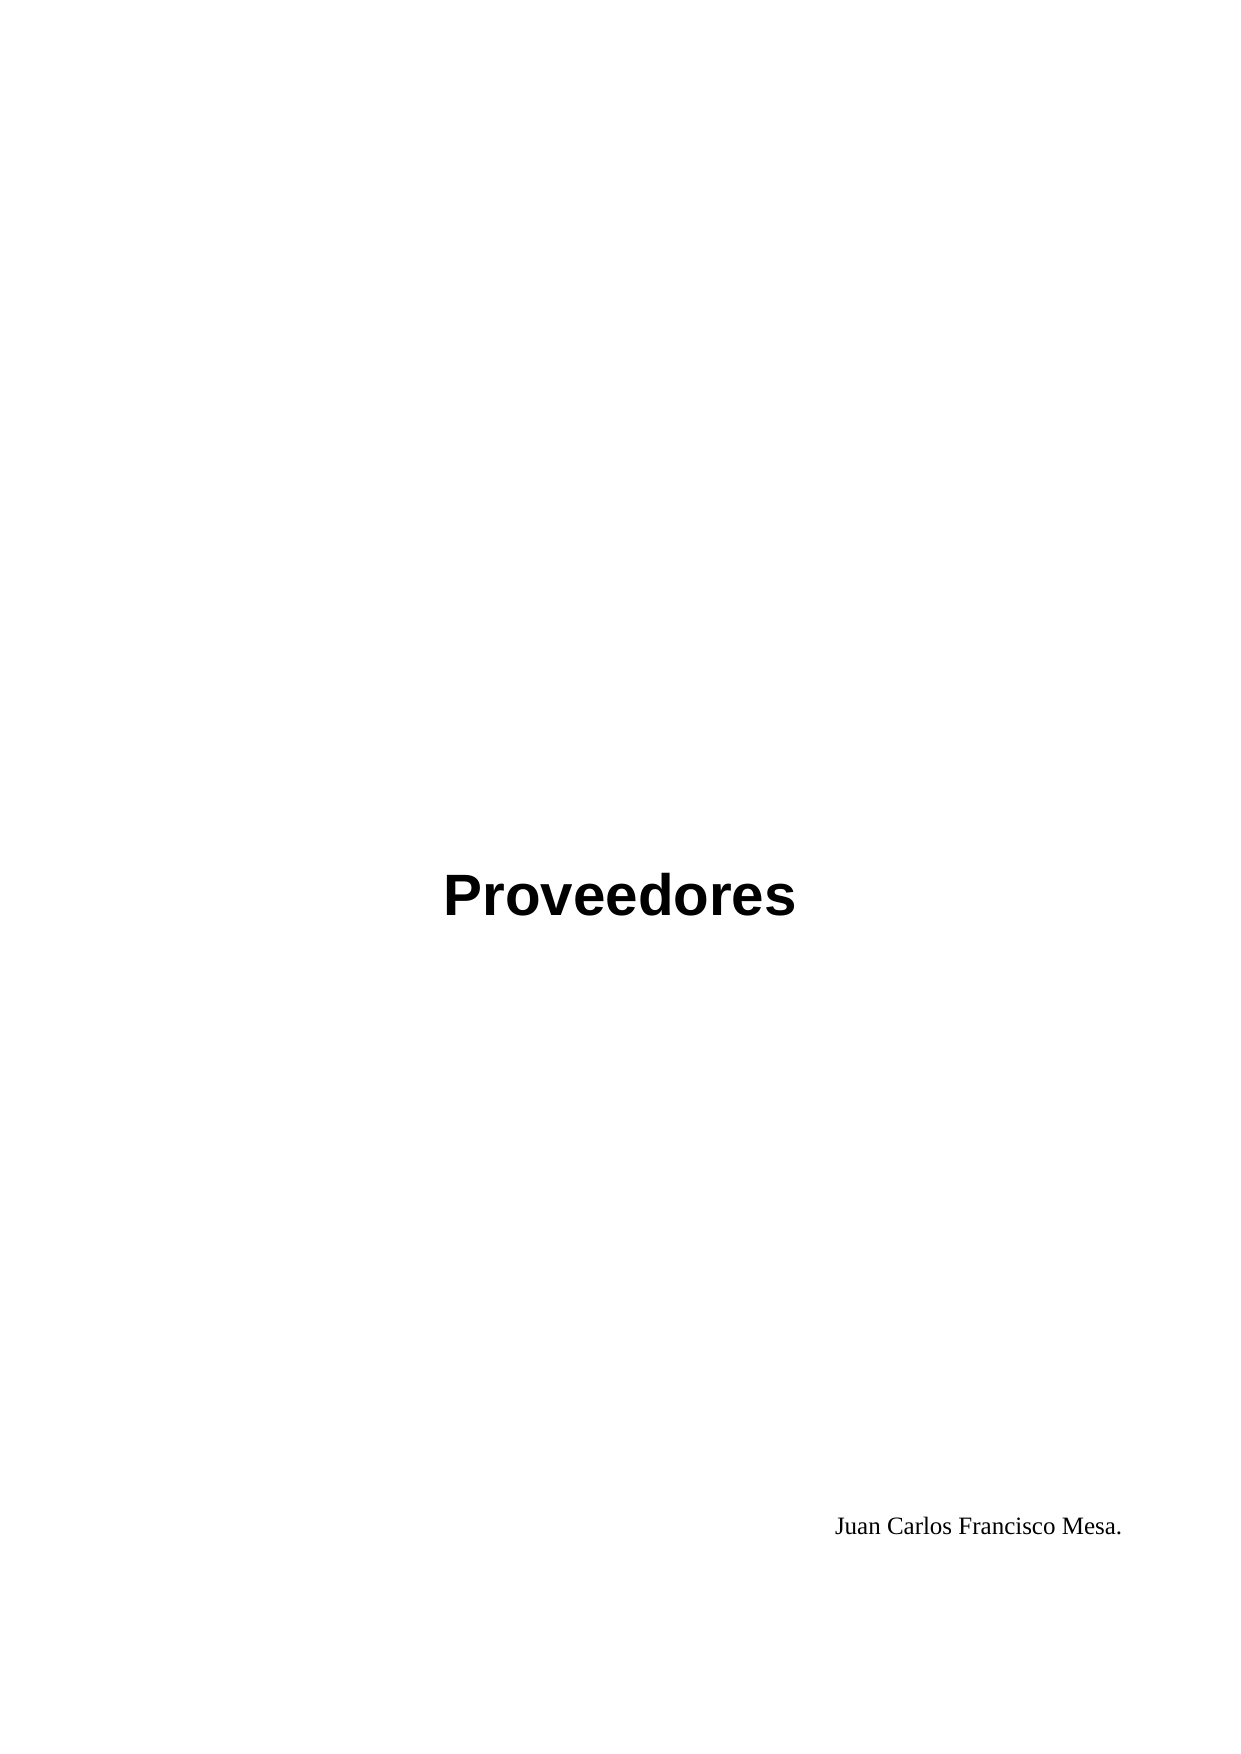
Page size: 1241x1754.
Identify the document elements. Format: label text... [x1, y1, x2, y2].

text Juan Carlos Francisco Mesa. [118, 1511, 1122, 1540]
title Proveedores [118, 860, 1122, 927]
